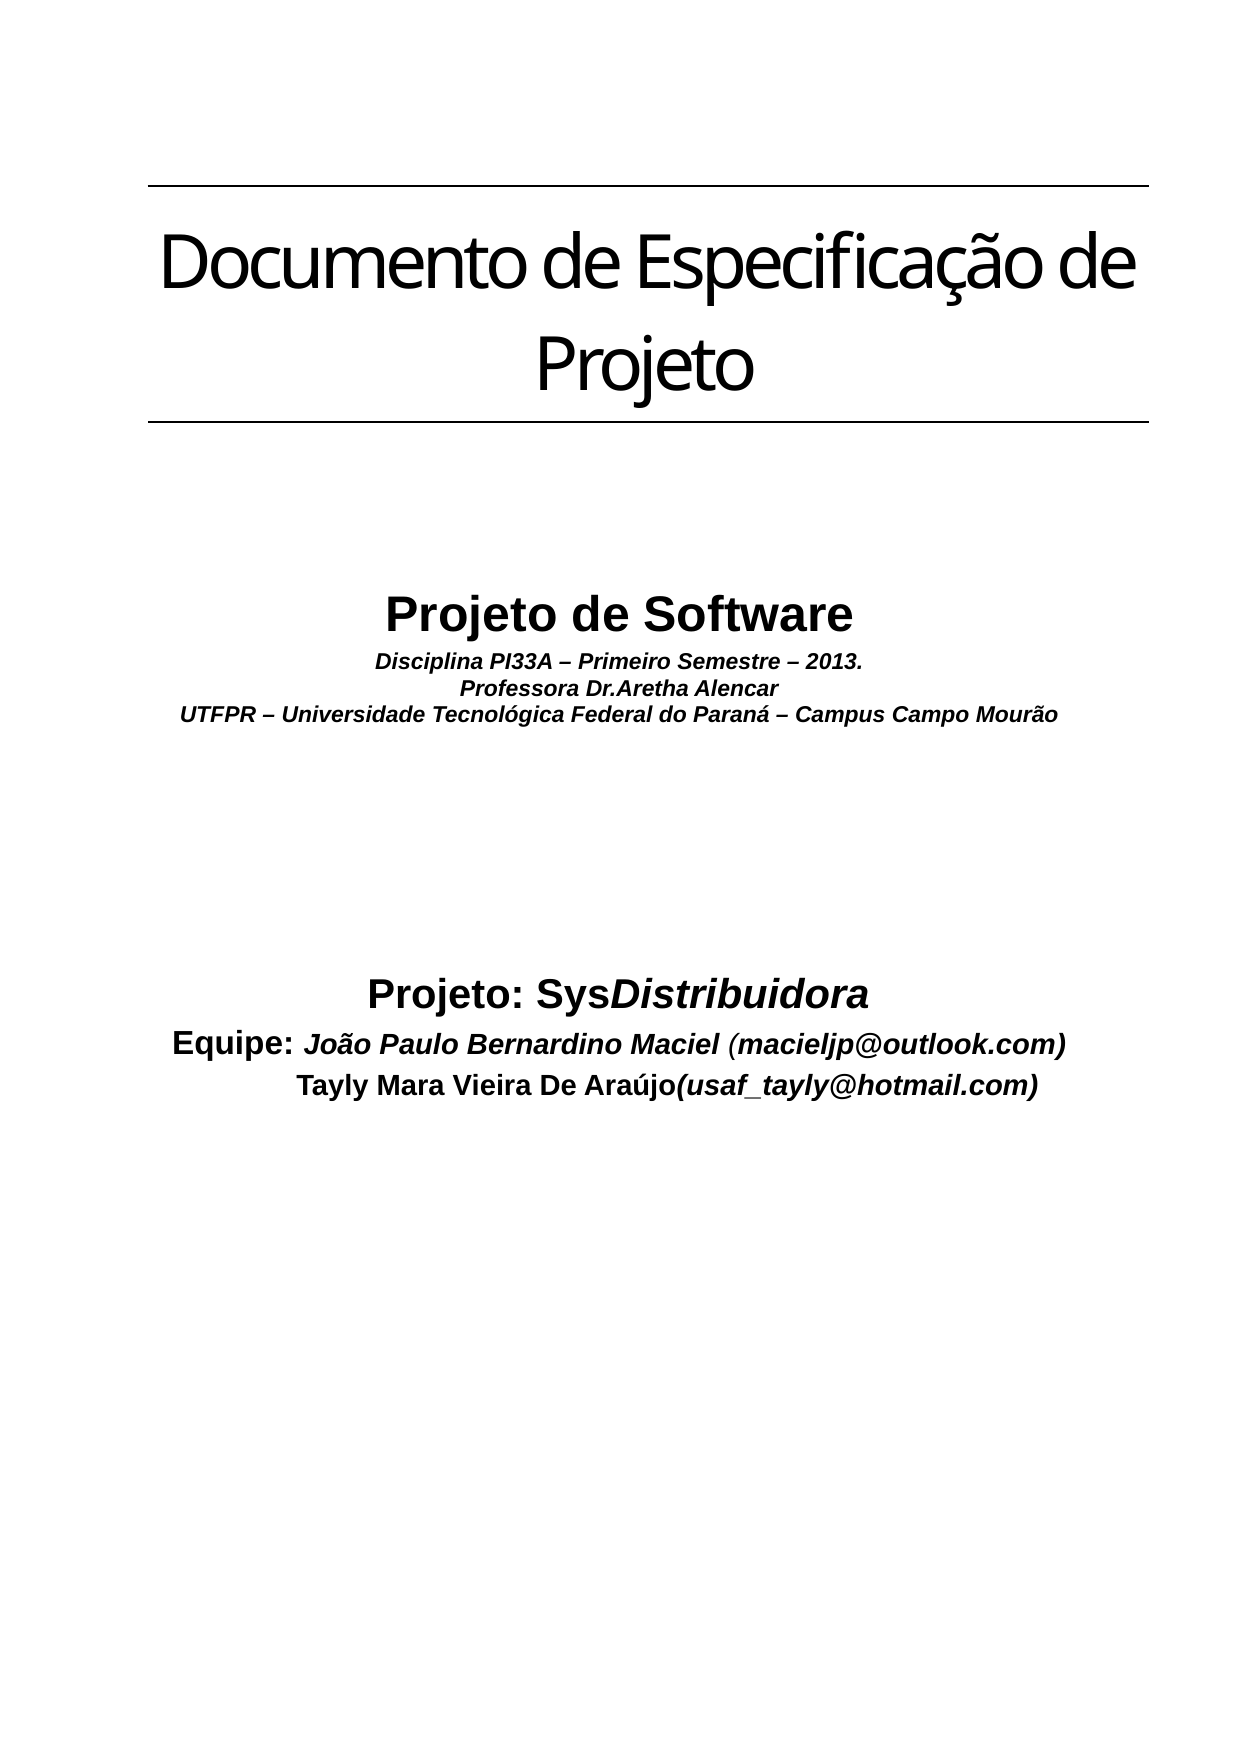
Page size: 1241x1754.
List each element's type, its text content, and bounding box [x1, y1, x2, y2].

text Tayly Mara Vieira De Araújo(usaf_tayly@hotmail.com) [148, 1068, 1092, 1101]
text Equipe: João Paulo Bernardino Maciel (macieljp@outlook.com) [148, 1023, 1092, 1062]
text Disciplina PI33A – Primeiro Semestre – 2013. Professora Dr.Aretha Alencar UTFPR – Universidade Tecnológica Federal do Paraná – Campus Campo Mourão [148, 648, 1092, 727]
text Projeto de Software [148, 584, 1092, 642]
title Documento de Especificação de Projeto [148, 187, 1149, 421]
text Projeto: SysDistribuidora [148, 969, 1092, 1017]
